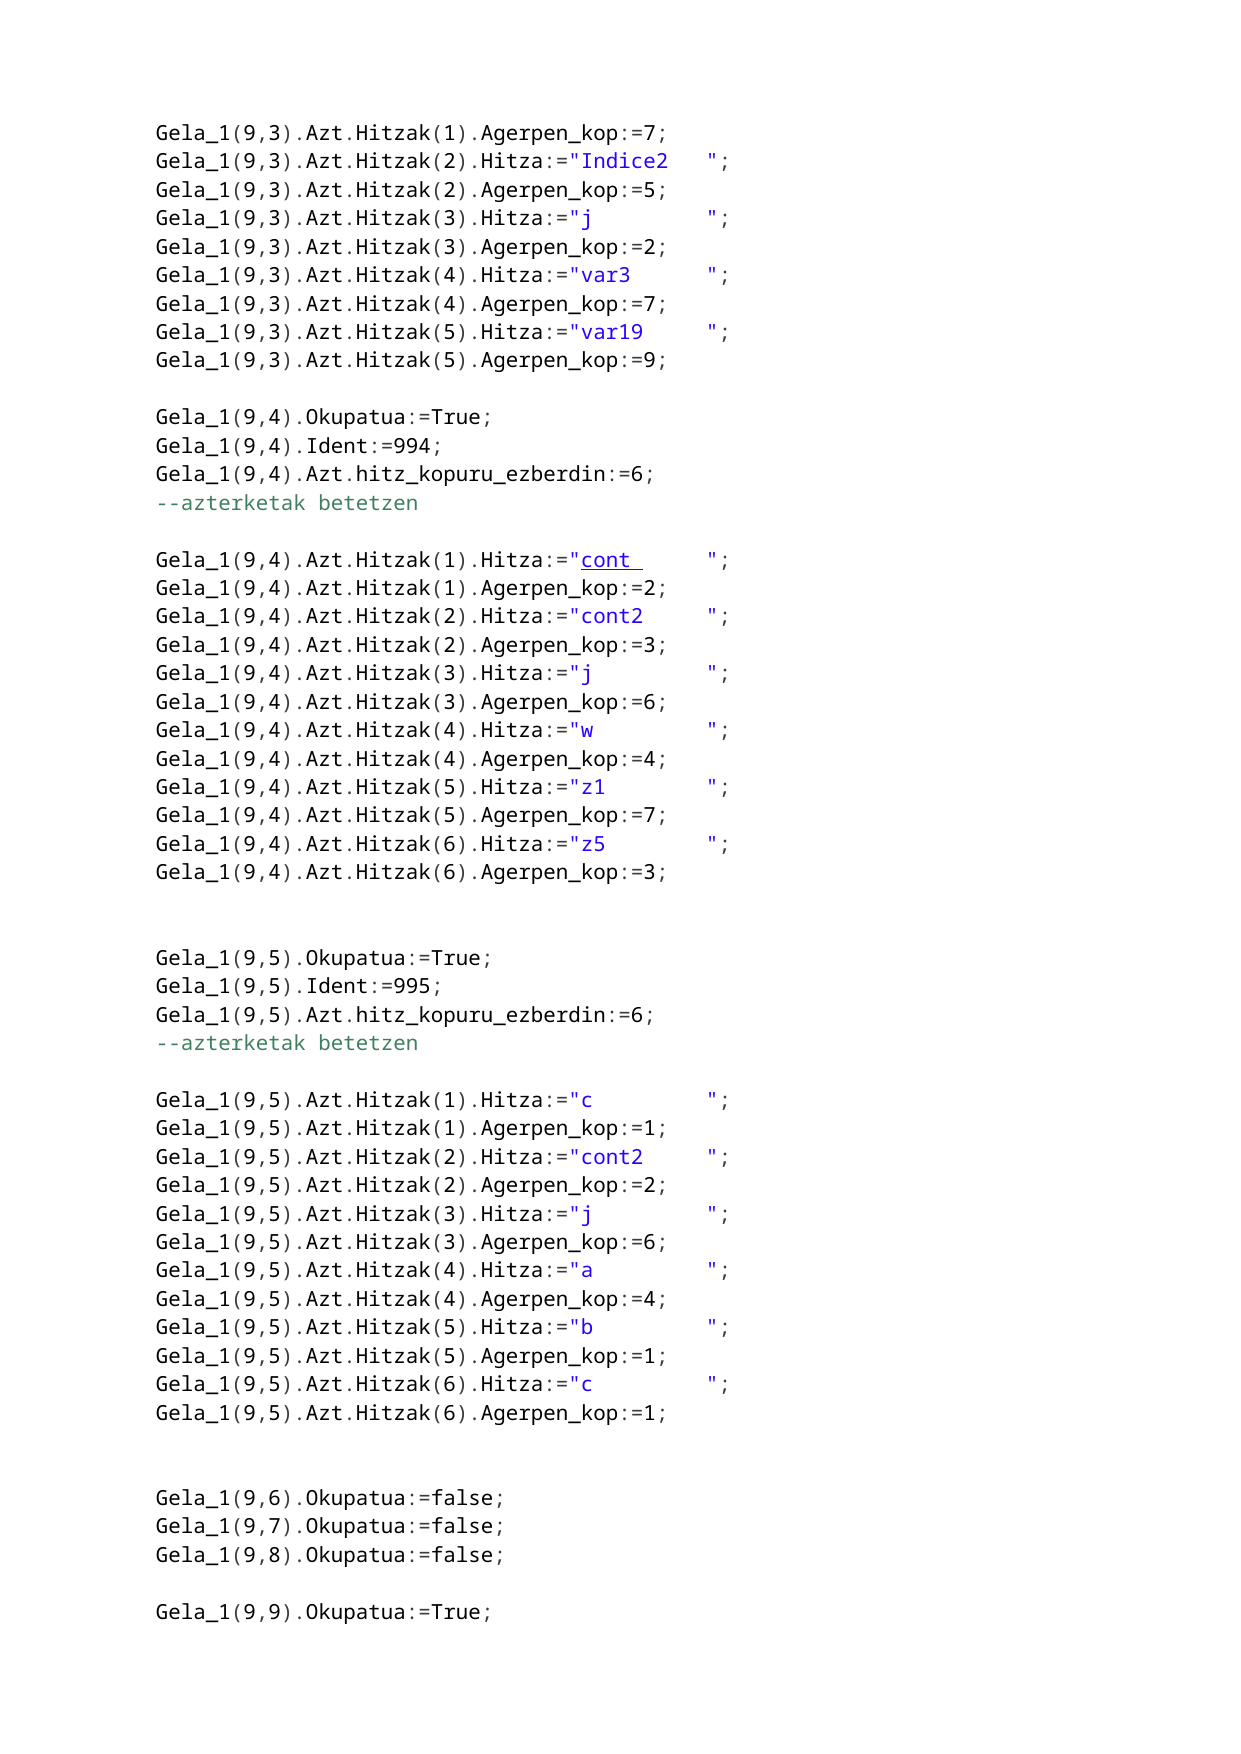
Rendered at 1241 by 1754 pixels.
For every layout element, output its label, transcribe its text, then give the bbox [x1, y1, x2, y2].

text Gela_1(9,3).Azt.Hitzak(5).Hitza:="var19 "; [118, 317, 1122, 346]
text Gela_1(9,4).Azt.Hitzak(4).Hitza:="w "; [118, 715, 1122, 744]
text Gela_1(9,5).Azt.Hitzak(6).Hitza:="c "; [118, 1369, 1122, 1398]
text Gela_1(9,5).Okupatua:=True; [118, 943, 1122, 971]
text Gela_1(9,4).Azt.Hitzak(2).Hitza:="cont2 "; [118, 602, 1122, 630]
text Gela_1(9,5).Azt.Hitzak(4).Agerpen_kop:=4; [118, 1284, 1122, 1312]
text Gela_1(9,4).Azt.Hitzak(5).Agerpen_kop:=7; [118, 801, 1122, 829]
text Gela_1(9,7).Okupatua:=false; [118, 1512, 1122, 1540]
text Gela_1(9,5).Azt.hitz_kopuru_ezberdin:=6; [118, 1000, 1122, 1028]
text Gela_1(9,5).Azt.Hitzak(5).Hitza:="b "; [118, 1312, 1122, 1341]
text Gela_1(9,3).Azt.Hitzak(3).Hitza:="j "; [118, 203, 1122, 232]
text Gela_1(9,5).Ident:=995; [118, 971, 1122, 1000]
text Gela_1(9,5).Azt.Hitzak(1).Agerpen_kop:=1; [118, 1113, 1122, 1142]
text Gela_1(9,4).Azt.Hitzak(2).Agerpen_kop:=3; [118, 630, 1122, 658]
text Gela_1(9,5).Azt.Hitzak(3).Agerpen_kop:=6; [118, 1227, 1122, 1256]
text Gela_1(9,3).Azt.Hitzak(2).Hitza:="Indice2 "; [118, 147, 1122, 175]
text Gela_1(9,4).Azt.Hitzak(5).Hitza:="z1 "; [118, 772, 1122, 801]
text Gela_1(9,6).Okupatua:=false; [118, 1483, 1122, 1512]
text Gela_1(9,5).Azt.Hitzak(5).Agerpen_kop:=1; [118, 1341, 1122, 1369]
text Gela_1(9,3).Azt.Hitzak(4).Agerpen_kop:=7; [118, 289, 1122, 317]
text Gela_1(9,3).Azt.Hitzak(3).Agerpen_kop:=2; [118, 232, 1122, 260]
text Gela_1(9,3).Azt.Hitzak(5).Agerpen_kop:=9; [118, 346, 1122, 374]
text Gela_1(9,5).Azt.Hitzak(2).Hitza:="cont2 "; [118, 1142, 1122, 1170]
text Gela_1(9,3).Azt.Hitzak(4).Hitza:="var3 "; [118, 260, 1122, 289]
text Gela_1(9,4).Okupatua:=True; [118, 402, 1122, 431]
text Gela_1(9,8).Okupatua:=false; [118, 1540, 1122, 1568]
text Gela_1(9,4).Azt.Hitzak(6).Agerpen_kop:=3; [118, 857, 1122, 886]
text Gela_1(9,5).Azt.Hitzak(1).Hitza:="c "; [118, 1085, 1122, 1113]
text Gela_1(9,4).Azt.Hitzak(3).Hitza:="j "; [118, 658, 1122, 687]
text --azterketak betetzen [118, 1028, 1122, 1057]
text Gela_1(9,3).Azt.Hitzak(1).Agerpen_kop:=7; [118, 118, 1122, 147]
text Gela_1(9,5).Azt.Hitzak(3).Hitza:="j "; [118, 1199, 1122, 1227]
text Gela_1(9,4).Azt.Hitzak(6).Hitza:="z5 "; [118, 829, 1122, 857]
text Gela_1(9,4).Azt.Hitzak(1).Agerpen_kop:=2; [118, 573, 1122, 602]
text Gela_1(9,4).Azt.hitz_kopuru_ezberdin:=6; [118, 459, 1122, 488]
text Gela_1(9,4).Azt.Hitzak(1).Hitza:="cont "; [118, 545, 1122, 573]
text Gela_1(9,9).Okupatua:=True; [118, 1597, 1122, 1625]
text Gela_1(9,4).Azt.Hitzak(4).Agerpen_kop:=4; [118, 744, 1122, 772]
text Gela_1(9,5).Azt.Hitzak(4).Hitza:="a "; [118, 1256, 1122, 1284]
text Gela_1(9,5).Azt.Hitzak(2).Agerpen_kop:=2; [118, 1170, 1122, 1199]
text Gela_1(9,4).Ident:=994; [118, 431, 1122, 459]
text Gela_1(9,5).Azt.Hitzak(6).Agerpen_kop:=1; [118, 1398, 1122, 1426]
text Gela_1(9,4).Azt.Hitzak(3).Agerpen_kop:=6; [118, 687, 1122, 715]
text Gela_1(9,3).Azt.Hitzak(2).Agerpen_kop:=5; [118, 175, 1122, 203]
text --azterketak betetzen [118, 488, 1122, 516]
